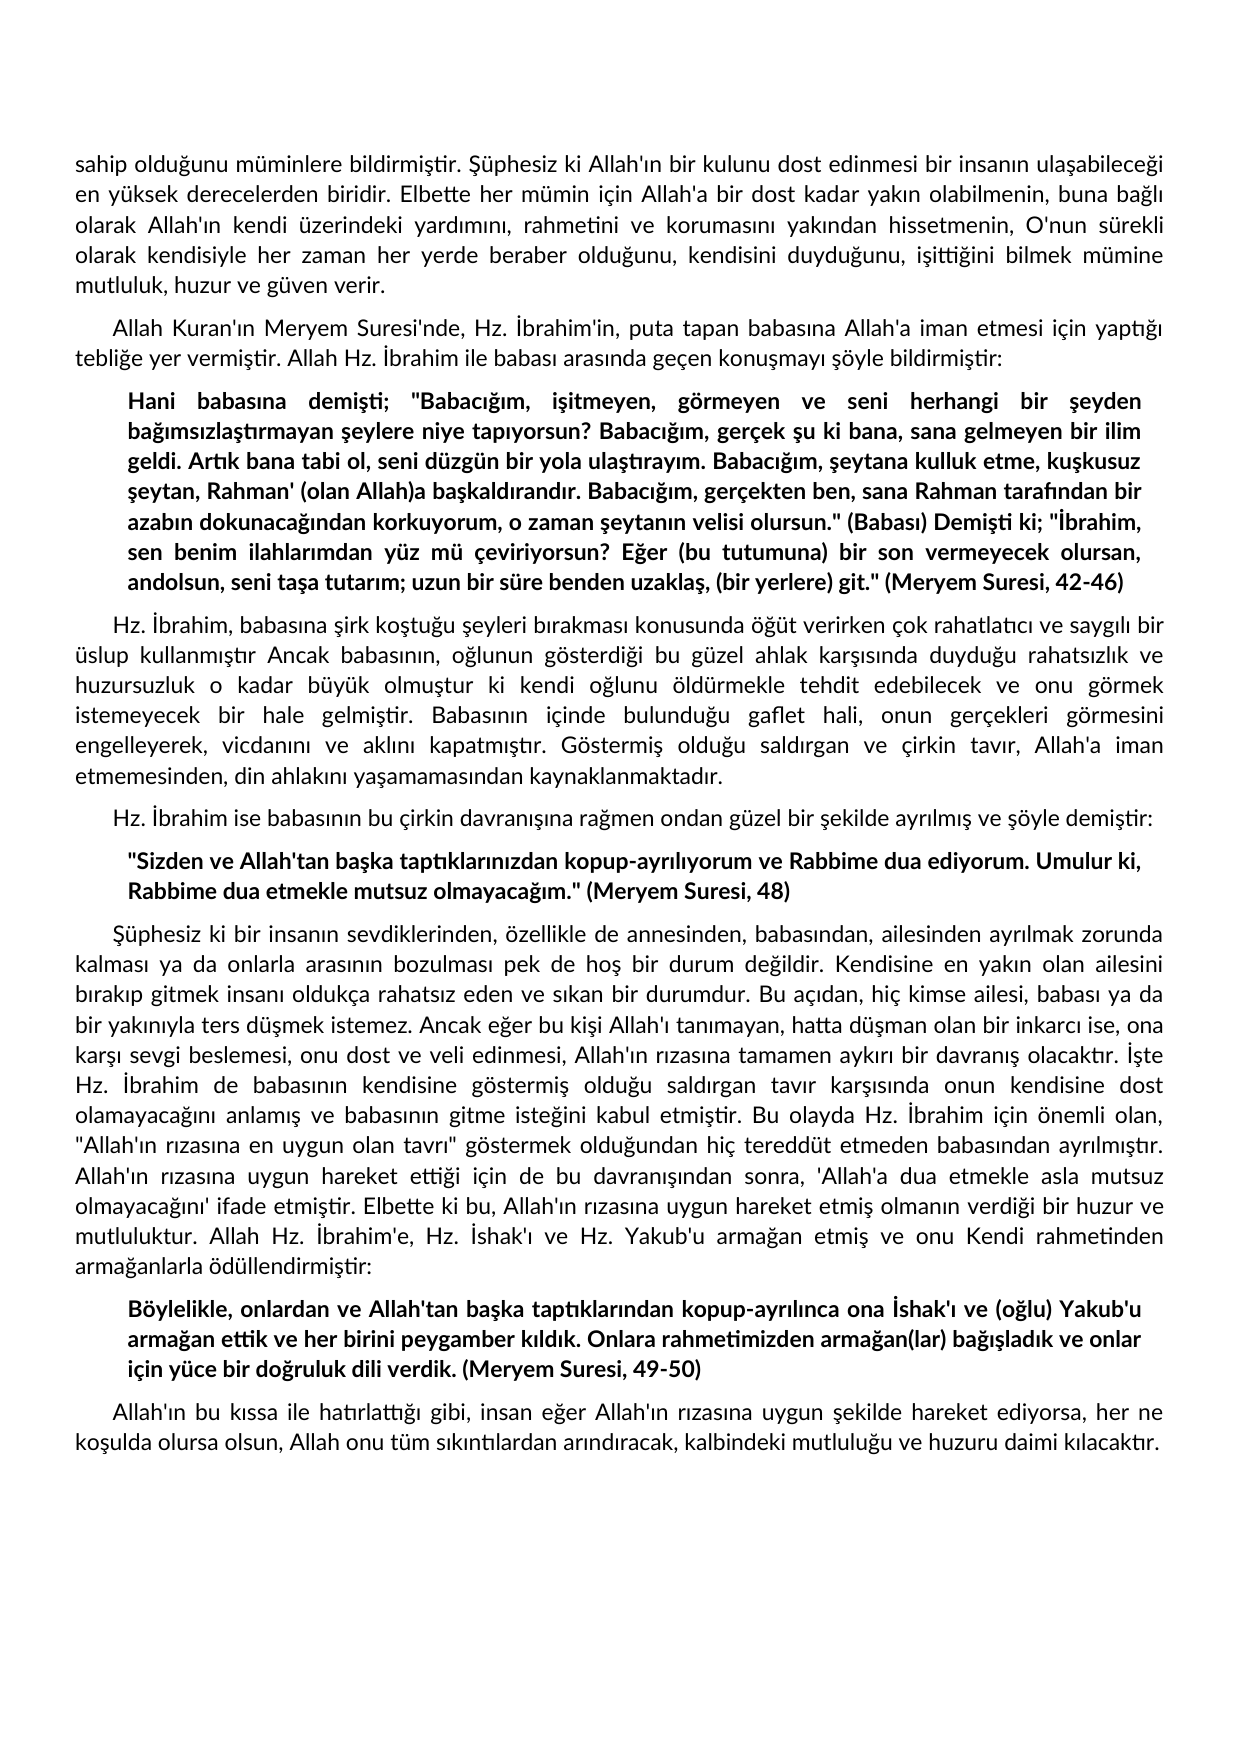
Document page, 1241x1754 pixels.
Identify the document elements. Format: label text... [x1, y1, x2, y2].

text Allah'ın bu kıssa ile hatırlattığı gibi, insan eğer Allah'ın rızasına uygun şekilde hareket ediyorsa, her ne koşulda olursa olsun, Allah onu tüm sıkıntılardan arındıracak, kalbindeki mutluluğu ve huzuru daimi kılacaktır. [75, 1398, 1165, 1456]
text sahip olduğunu müminlere bildirmiştir. Şüphesiz ki Allah'ın bir kulunu dost edinmesi bir insanın ulaşabileceği en yüksek derecelerden biridir. Elbette her mümin için Allah'a bir dost kadar yakın olabilmenin, buna bağlı olarak Allah'ın kendi üzerindeki yardımını, rahmetini ve korumasını yakından hissetmenin, O'nun sürekli olarak kendisiyle her zaman her yerde beraber olduğunu, kendisini duyduğunu, işittiğini bilmek mümine mutluluk, huzur ve güven verir. [75, 150, 1165, 298]
text "Sizden ve Allah'tan başka taptıklarınızdan kopup-ayrılıyorum ve Rabbime dua ediyorum. Umulur ki, Rabbime dua etmekle mutsuz olmayacağım." (Meryem Suresi, 48) [127, 847, 1143, 904]
text Hani babasına demişti; "Babacığım, işitmeyen, görmeyen ve seni herhangi bir şeyden bağımsızlaştırmayan şeylere niye tapıyorsun? Babacığım, gerçek şu ki bana, sana gelmeyen bir ilim geldi. Artık bana tabi ol, seni düzgün bir yola ulaştırayım. Babacığım, şeytana kulluk etme, kuşkusuz şeytan, Rahman' (olan Allah)a başkaldırandır. Babacığım, gerçekten ben, sana Rahman tarafından bir azabın dokunacağından korkuyorum, o zaman şeytanın velisi olursun." (Babası) Demişti ki; "İbrahim, sen benim ilahlarımdan yüz mü çeviriyorsun? Eğer (bu tutumuna) bir son vermeyecek olursan, andolsun, seni taşa tutarım; uzun bir süre benden uzaklaş, (bir yerlere) git." (Meryem Suresi, 42-46) [127, 386, 1143, 595]
text Böylelikle, onlardan ve Allah'tan başka taptıklarından kopup-ayrılınca ona İshak'ı ve (oğlu) Yakub'u armağan ettik ve her birini peygamber kıldık. Onlara rahmetimizden armağan(lar) bağışladık ve onlar için yüce bir doğruluk dili verdik. (Meryem Suresi, 49-50) [127, 1295, 1143, 1383]
text Hz. İbrahim, babasına şirk koştuğu şeyleri bırakması konusunda öğüt verirken çok rahatlatıcı ve saygılı bir üslup kullanmıştır Ancak babasının, oğlunun gösterdiği bu güzel ahlak karşısında duyduğu rahatsızlık ve huzursuzluk o kadar büyük olmuştur ki kendi oğlunu öldürmekle tehdit edebilecek ve onu görmek istemeyecek bir hale gelmiştir. Babasının içinde bulunduğu gaflet hali, onun gerçekleri görmesini engelleyerek, vicdanını ve aklını kapatmıştır. Göstermiş olduğu saldırgan ve çirkin tavır, Allah'a iman etmemesinden, din ahlakını yaşamamasından kaynaklanmaktadır. [75, 610, 1165, 789]
text Şüphesiz ki bir insanın sevdiklerinden, özellikle de annesinden, babasından, ailesinden ayrılmak zorunda kalması ya da onlarla arasının bozulması pek de hoş bir durum değildir. Kendisine en yakın olan ailesini bırakıp gitmek insanı oldukça rahatsız eden ve sıkan bir durumdur. Bu açıdan, hiç kimse ailesi, babası ya da bir yakınıyla ters düşmek istemez. Ancak eğer bu kişi Allah'ı tanımayan, hatta düşman olan bir inkarcı ise, ona karşı sevgi beslemesi, onu dost ve veli edinmesi, Allah'ın rızasına tamamen aykırı bir davranış olacaktır. İşte Hz. İbrahim de babasının kendisine göstermiş olduğu saldırgan tavır karşısında onun kendisine dost olamayacağını anlamış ve babasının gitme isteğini kabul etmiştir. Bu olayda Hz. İbrahim için önemli olan, "Allah'ın rızasına en uygun olan tavrı" göstermek olduğundan hiç tereddüt etmeden babasından ayrılmıştır. Allah'ın rızasına uygun hareket ettiği için de bu davranışından sonra, 'Allah'a dua etmekle asla mutsuz olmayacağını' ifade etmiştir. Elbette ki bu, Allah'ın rızasına uygun hareket etmiş olmanın verdiği bir huzur ve mutluluktur. Allah Hz. İbrahim'e, Hz. İshak'ı ve Hz. Yakub'u armağan etmiş ve onu Kendi rahmetinden armağanlarla ödüllendirmiştir: [75, 920, 1165, 1279]
text Hz. İbrahim ise babasının bu çirkin davranışına rağmen ondan güzel bir şekilde ayrılmış ve şöyle demiştir: [75, 804, 1165, 832]
text Allah Kuran'ın Meryem Suresi'nde, Hz. İbrahim'in, puta tapan babasına Allah'a iman etmesi için yaptığı tebliğe yer vermiştir. Allah Hz. İbrahim ile babası arasında geçen konuşmayı şöyle bildirmiştir: [75, 313, 1165, 371]
